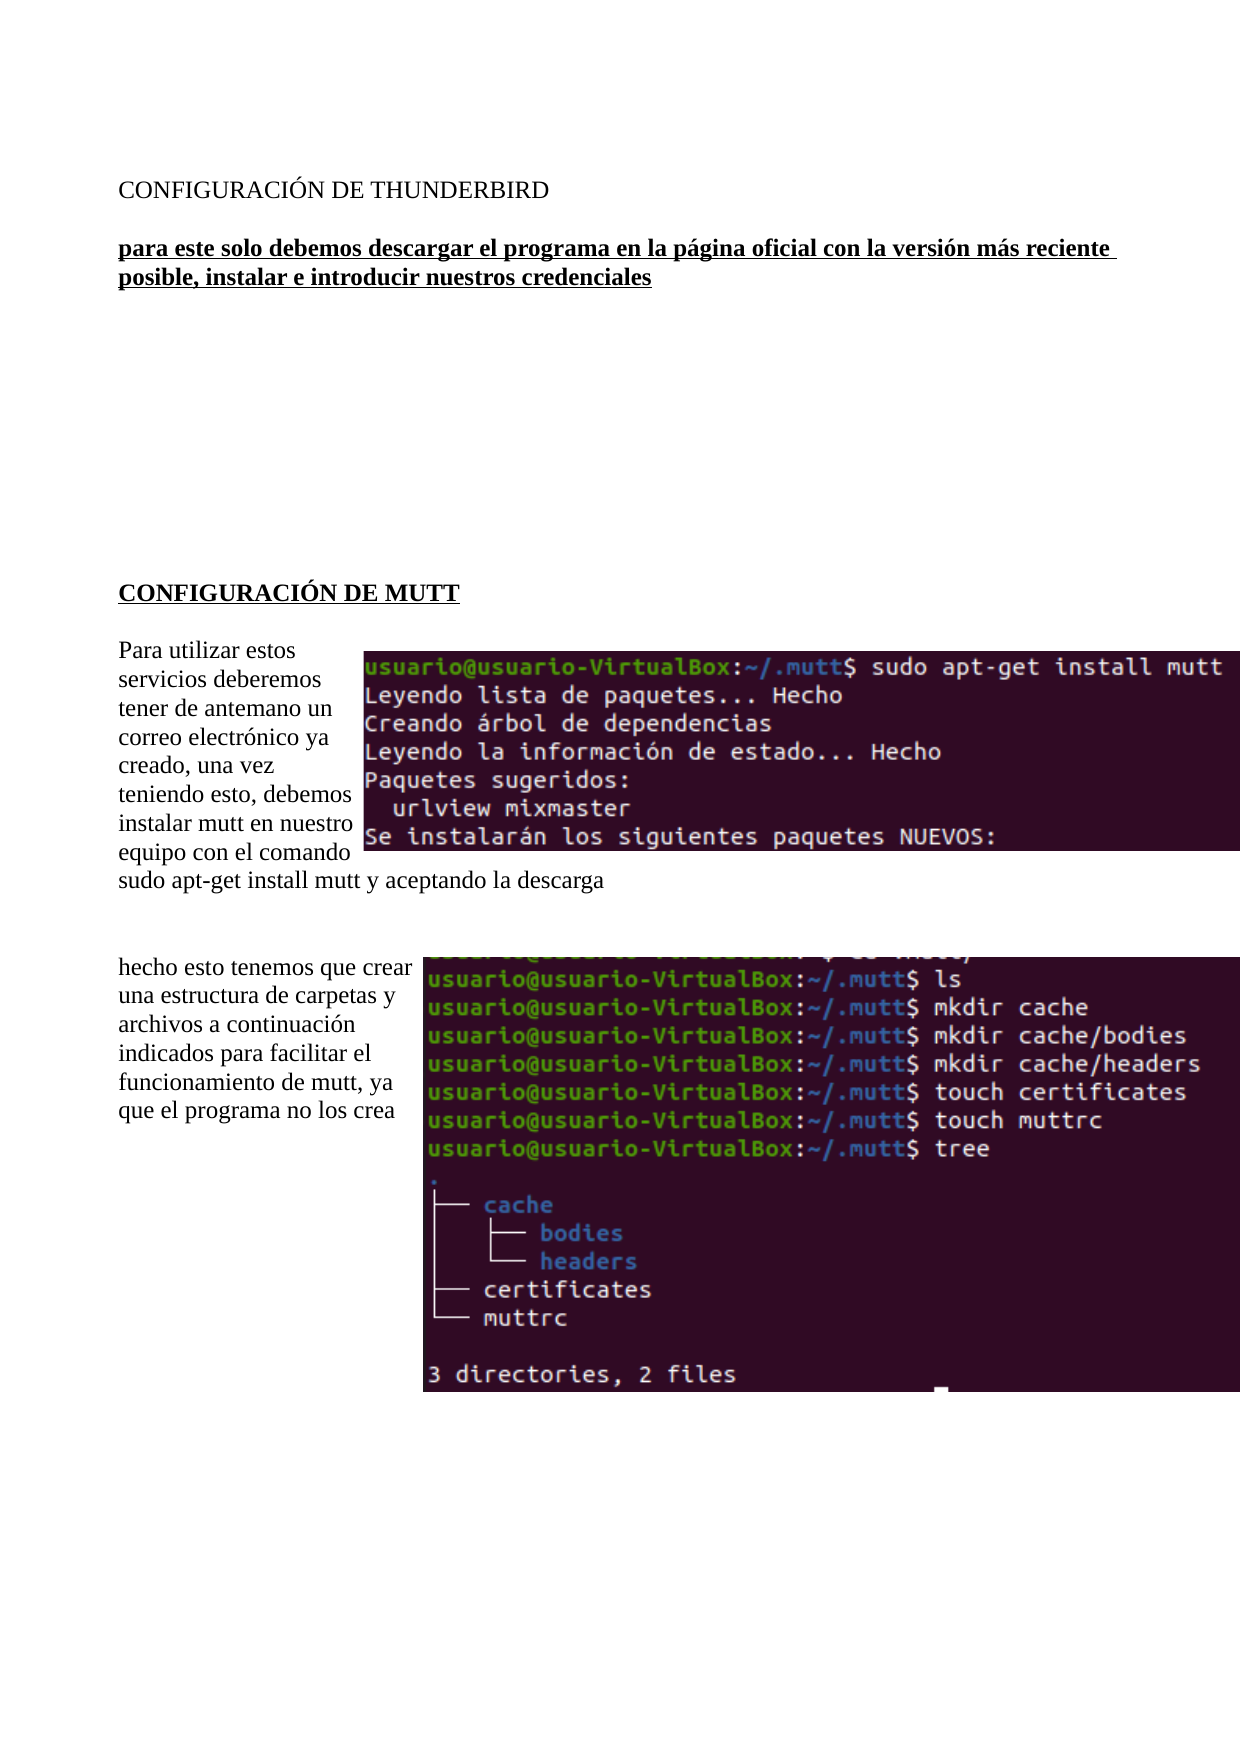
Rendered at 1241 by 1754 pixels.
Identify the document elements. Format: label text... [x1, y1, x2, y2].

picture [363, 651, 1240, 851]
text CONFIGURACIÓN DE THUNDERBIRD [118, 176, 1122, 204]
picture [423, 957, 1240, 1392]
text hecho esto tenemos que crear una estructura de carpetas y archivos a continuación indicados para facilitar el funcionamiento de mutt, ya que el programa no los crea [118, 952, 1122, 1124]
text para este solo debemos descargar el programa en la página oficial con la versión más reciente posible, instalar e introducir nuestros credenciales [118, 233, 1122, 291]
text CONFIGURACIÓN DE MUTT [118, 578, 1122, 607]
text Para utilizar estos servicios deberemos tener de antemano un correo electrónico ya creado, una vez teniendo esto, debemos instalar mutt en nuestro equipo con el comando sudo apt-get install mutt y aceptando la descarga [118, 636, 1122, 894]
